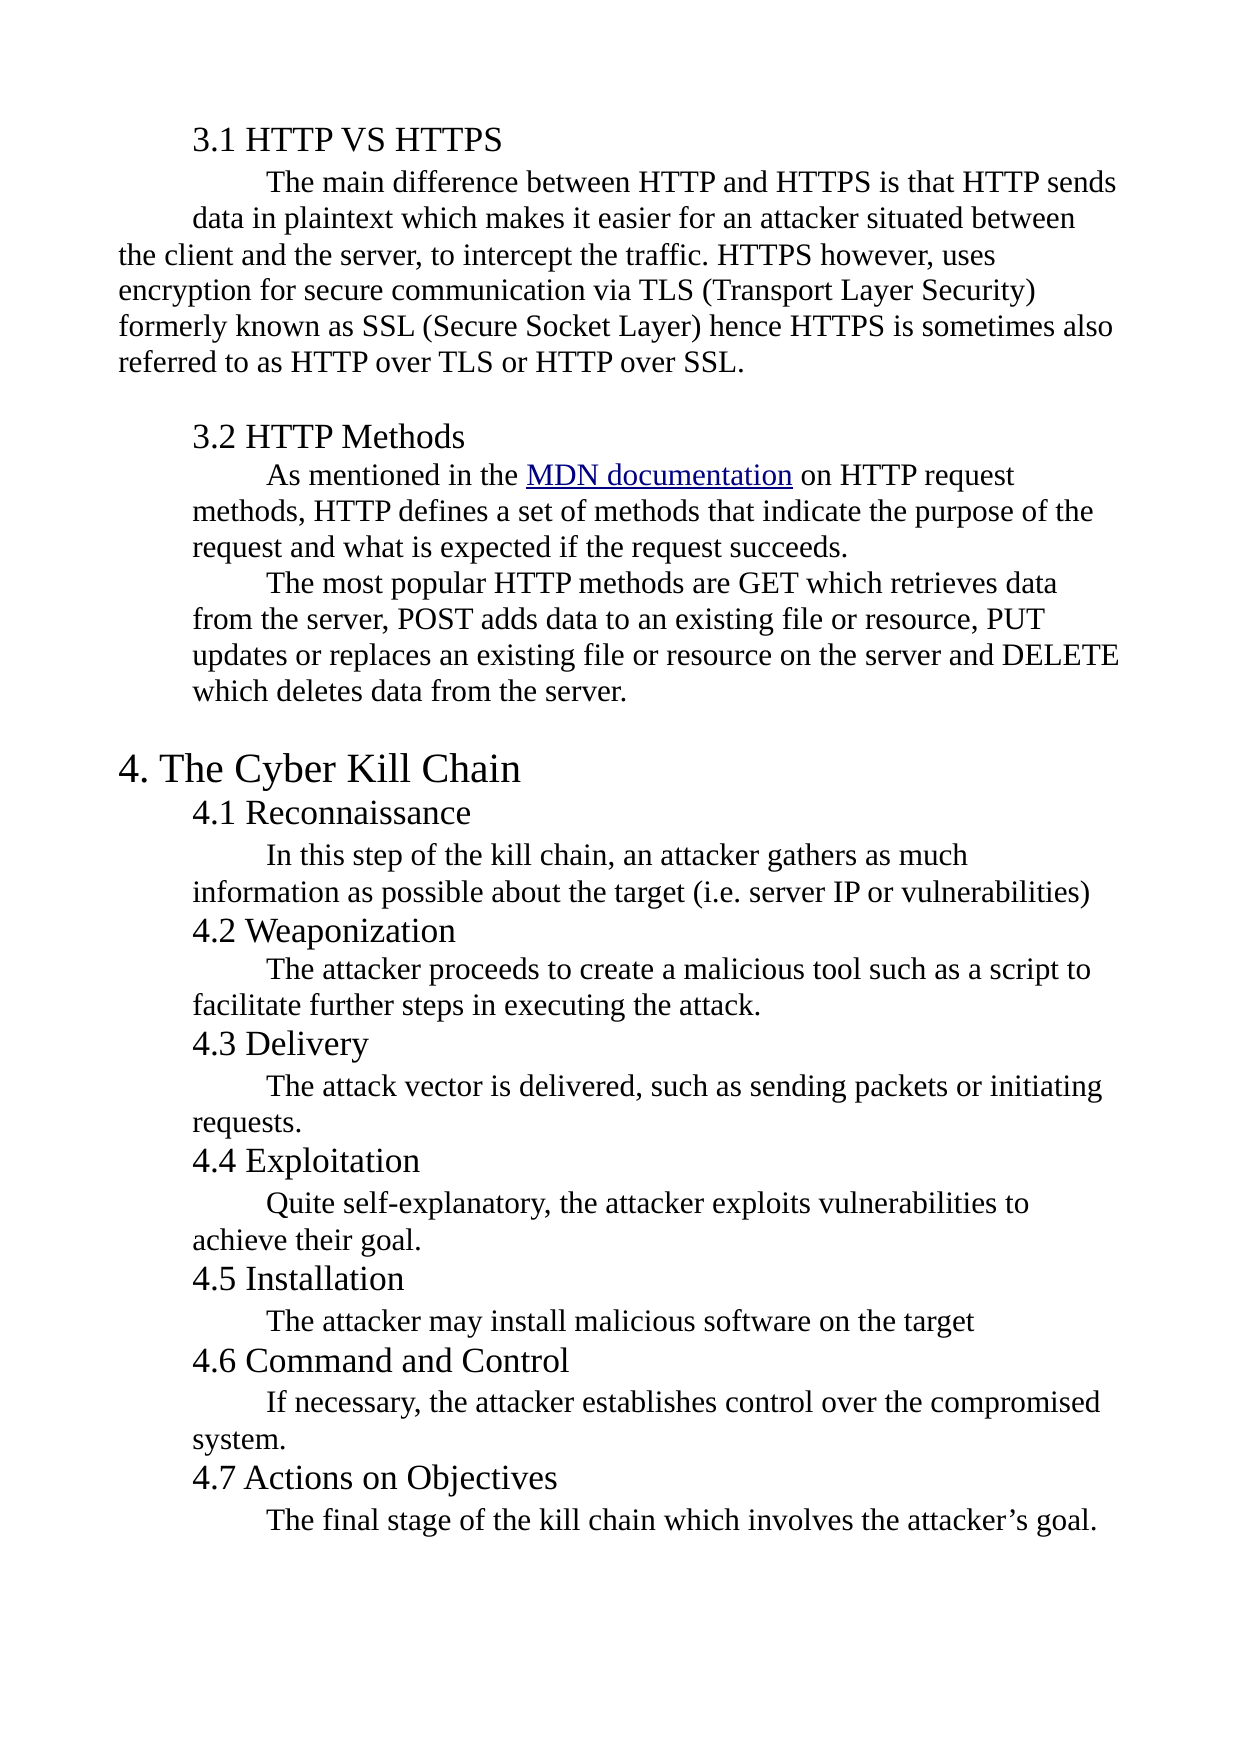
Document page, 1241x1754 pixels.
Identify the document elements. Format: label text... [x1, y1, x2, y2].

text 3.1 HTTP VS HTTPS [118, 118, 1122, 159]
text 4. The Cyber Kill Chain [118, 744, 1122, 792]
text The main difference between HTTP and HTTPS is that HTTP sends data in plaintext which makes it easier for an attacker situated between the client and the server, to intercept the traffic. HTTPS however, uses encryption for secure communication via TLS (Transport Layer Security) formerly known as SSL (Secure Socket Layer) hence HTTPS is sometimes also referred to as HTTP over TLS or HTTP over SSL. [118, 159, 1122, 379]
text The final stage of the kill chain which involves the attacker’s goal. [192, 1497, 1122, 1538]
text The attack vector is delivered, such as sending packets or initiating requests. [192, 1063, 1122, 1139]
text 4.2 Weaponization [192, 909, 1122, 950]
text 4.5 Installation [192, 1257, 1122, 1298]
text 4.1 Reconnaissance [192, 792, 1122, 832]
text 4.4 Exploitation [192, 1139, 1122, 1180]
text The attacker proceeds to create a malicious tool such as a script to facilitate further steps in executing the attack. [192, 950, 1122, 1022]
text As mentioned in the MDN documentation on HTTP request methods, HTTP defines a set of methods that indicate the purpose of the request and what is expected if the request succeeds. [118, 456, 1122, 564]
text 4.6 Command and Control [192, 1339, 1122, 1380]
text 3.2 HTTP Methods [118, 415, 1122, 456]
text In this step of the kill chain, an attacker gathers as much information as possible about the target (i.e. server IP or vulnerabilities) [192, 832, 1122, 909]
text 4.7 Actions on Objectives [192, 1456, 1122, 1497]
text The attacker may install malicious software on the target [192, 1298, 1122, 1339]
text 4.3 Delivery [192, 1022, 1122, 1063]
text The most popular HTTP methods are GET which retrieves data from the server, POST adds data to an existing file or resource, PUT updates or replaces an existing file or resource on the server and DELETE which deletes data from the server. [118, 564, 1122, 708]
text If necessary, the attacker establishes control over the compromised system. [192, 1380, 1122, 1456]
text Quite self-explanatory, the attacker exploits vulnerabilities to achieve their goal. [192, 1180, 1122, 1257]
